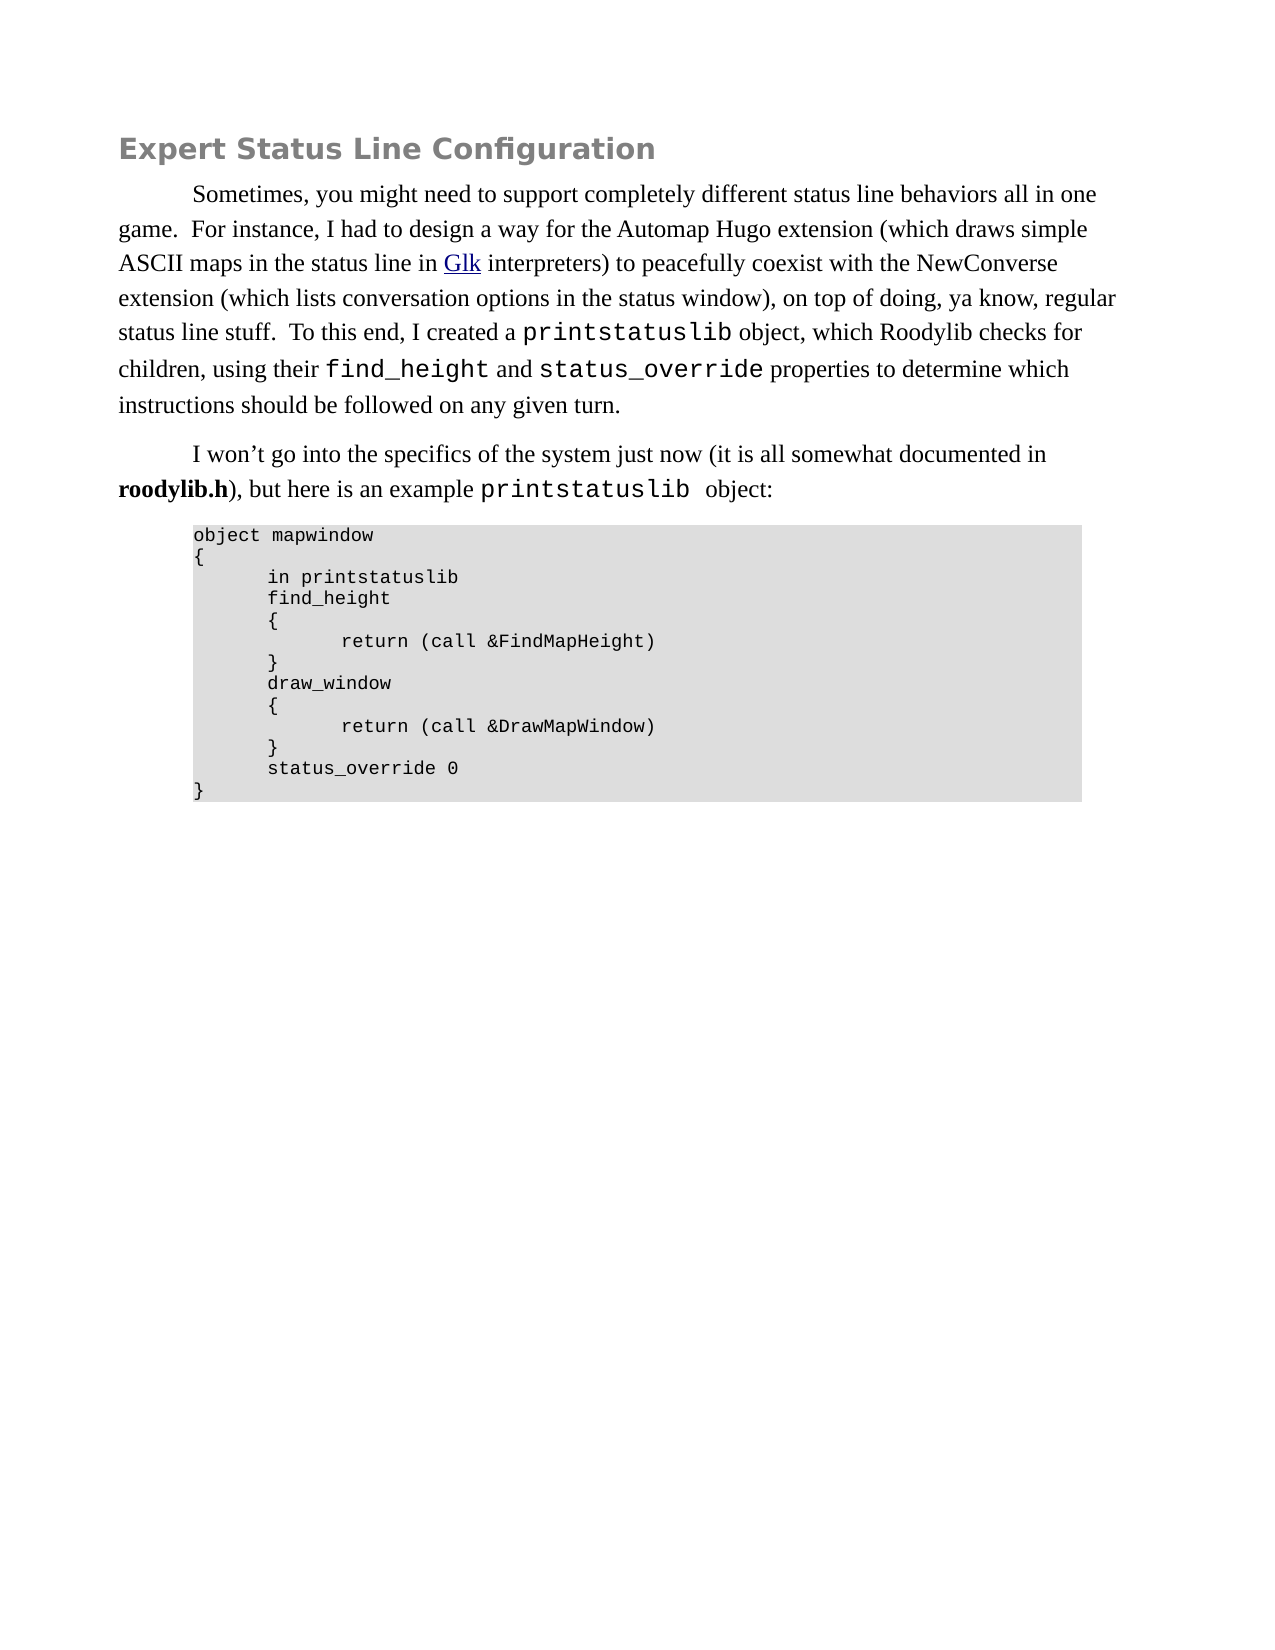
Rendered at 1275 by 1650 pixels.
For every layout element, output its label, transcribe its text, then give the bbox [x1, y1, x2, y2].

text object mapwindow [193, 525, 1082, 547]
text { [193, 610, 1082, 632]
text status_override 0 [193, 759, 1082, 780]
text return (call &DrawMapWindow) [193, 717, 1082, 738]
text } [193, 653, 1082, 674]
text { [193, 547, 1082, 568]
text in printstatuslib [193, 568, 1082, 589]
text Sometimes, you might need to support completely different status line behaviors all in one game. For instance, I had to design a way for the Automap Hugo extension (which draws simple ASCII maps in the status line in Glk interpreters) to peacefully coexist with the NewConverse extension (which lists conversation options in the status window), on top of doing, ya know, regular status line stuff. To this end, I created a printstatuslib object, which Roodylib checks for children, using their find_height and status_override properties to determine which instructions should be followed on any given turn. [118, 179, 1157, 419]
text draw_window [193, 674, 1082, 695]
text I won’t go into the specifics of the system just now (it is all somewhat documented in roodylib.h), but here is an example printstatuslib object: [118, 439, 1157, 504]
text return (call &FindMapHeight) [193, 632, 1082, 653]
subtitle Expert Status Line Configuration [118, 133, 1157, 167]
text find_height [193, 589, 1082, 610]
text } [193, 780, 1082, 802]
text { [193, 695, 1082, 717]
text } [193, 738, 1082, 759]
